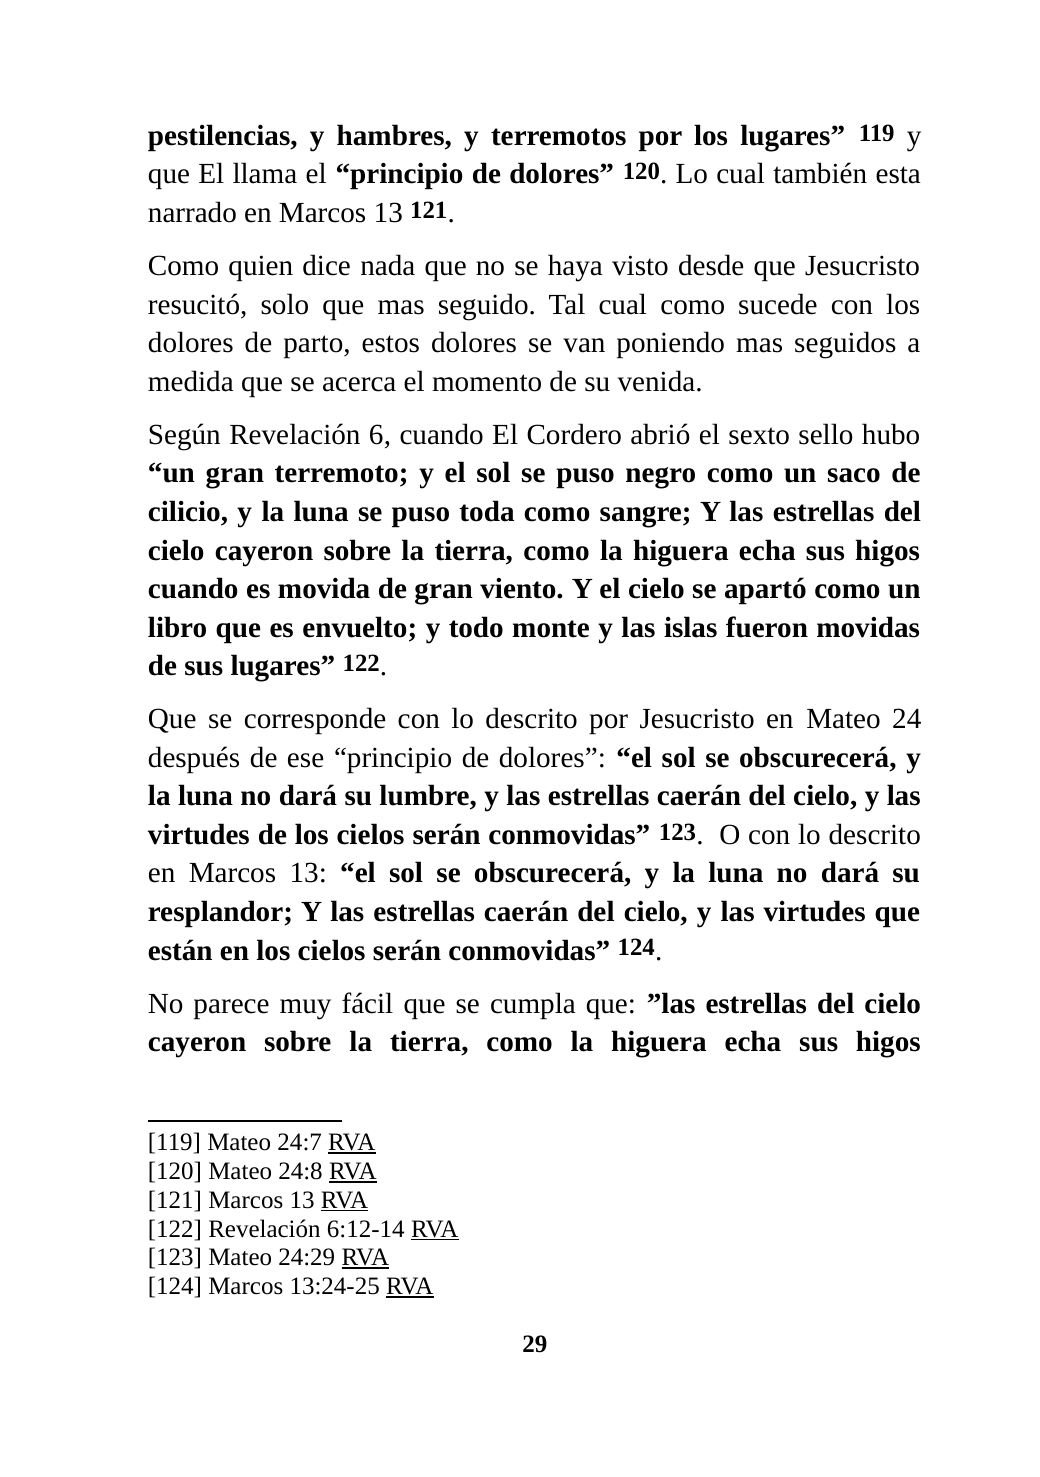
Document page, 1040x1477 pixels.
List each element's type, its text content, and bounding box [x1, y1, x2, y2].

text Revelación 6:12-14 RVA [148, 1214, 921, 1242]
text Que se corresponde con lo descrito por Jesucristo en Mateo 24 después de ese “principio de dolores”: “el sol se obscurecerá, y la luna no dará su lumbre, y las estrellas caerán del cielo, y las virtudes de los cielos serán conmovidas” . O con lo descrito en Marcos 13: “el sol se obscurecerá, y la luna no dará su resplandor; Y las estrellas caerán del cielo, y las virtudes que están en los cielos serán conmovidas” . [148, 701, 921, 966]
text Mateo 24:8 RVA [148, 1156, 921, 1185]
text Según Revelación 6, cuando El Cordero abrió el sexto sello hubo “un gran terremoto; y el sol se puso negro como un saco de cilicio, y la luna se puso toda como sangre; Y las estrellas del cielo cayeron sobre la tierra, como la higuera echa sus higos cuando es movida de gran viento. Y el cielo se apartó como un libro que es envuelto; y todo monte y las islas fueron movidas de sus lugares” . [148, 417, 921, 682]
text pestilencias, y hambres, y terremotos por los lugares” y que El llama el “principio de dolores” . Lo cual también esta narrado en Marcos 13 . [148, 118, 921, 229]
text Mateo 24:29 RVA [148, 1242, 921, 1271]
text No parece muy fácil que se cumpla que: ”las estrellas del cielo cayeron sobre la tierra, como la higuera echa sus higos [148, 986, 921, 1058]
text Como quien dice nada que no se haya visto desde que Jesucristo resucitó, solo que mas seguido. Tal cual como sucede con los dolores de parto, estos dolores se van poniendo mas seguidos a medida que se acerca el momento de su venida. [148, 248, 921, 397]
text Marcos 13 RVA [148, 1185, 921, 1214]
text Mateo 24:7 RVA [148, 1127, 921, 1156]
text Marcos 13:24-25 RVA [148, 1271, 921, 1300]
